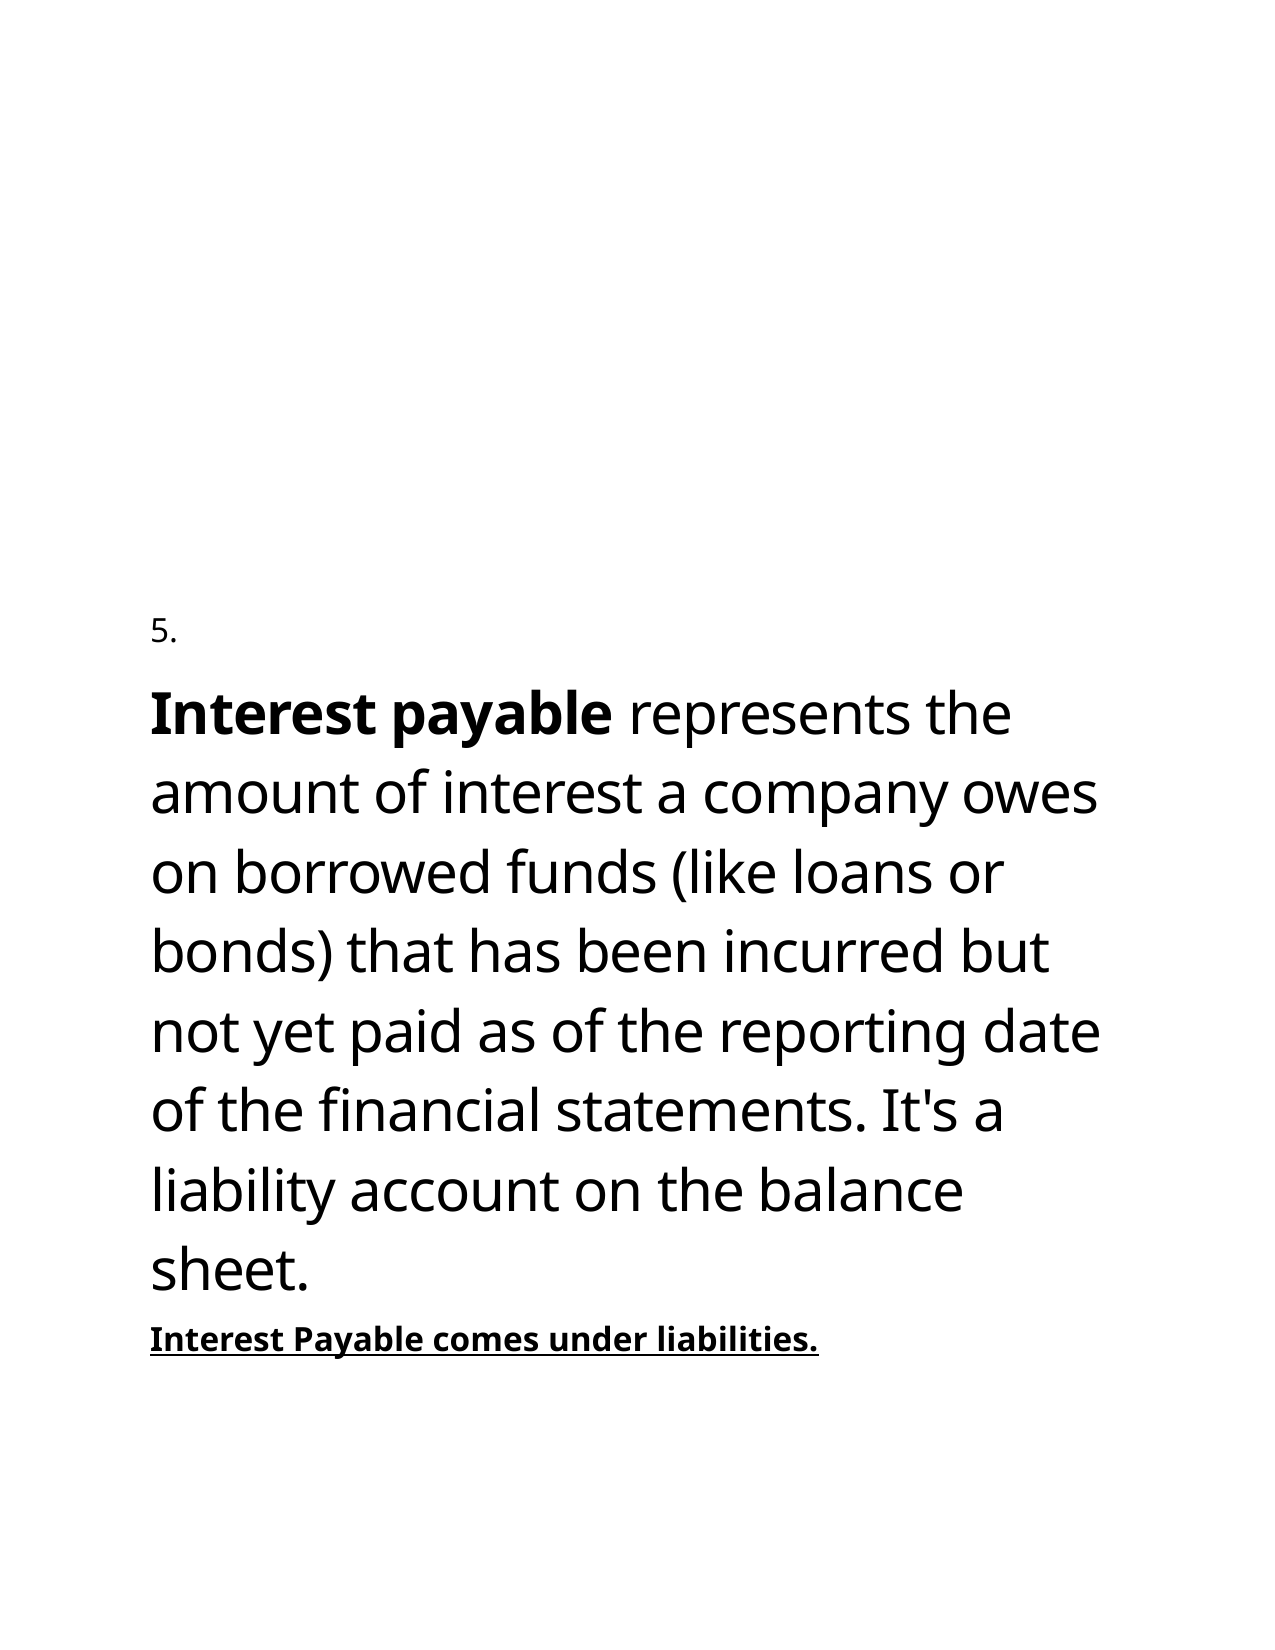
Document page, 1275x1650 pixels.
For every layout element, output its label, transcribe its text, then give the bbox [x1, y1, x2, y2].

title Interest payable represents the amount of interest a company owes on borrowed funds (like loans or bonds) that has been incurred but not yet paid as of the reporting date of the financial statements. It's a liability account on the balance sheet. [150, 672, 1125, 1307]
text Interest Payable comes under liabilities. [150, 1316, 1125, 1361]
text 5. [150, 606, 1125, 652]
